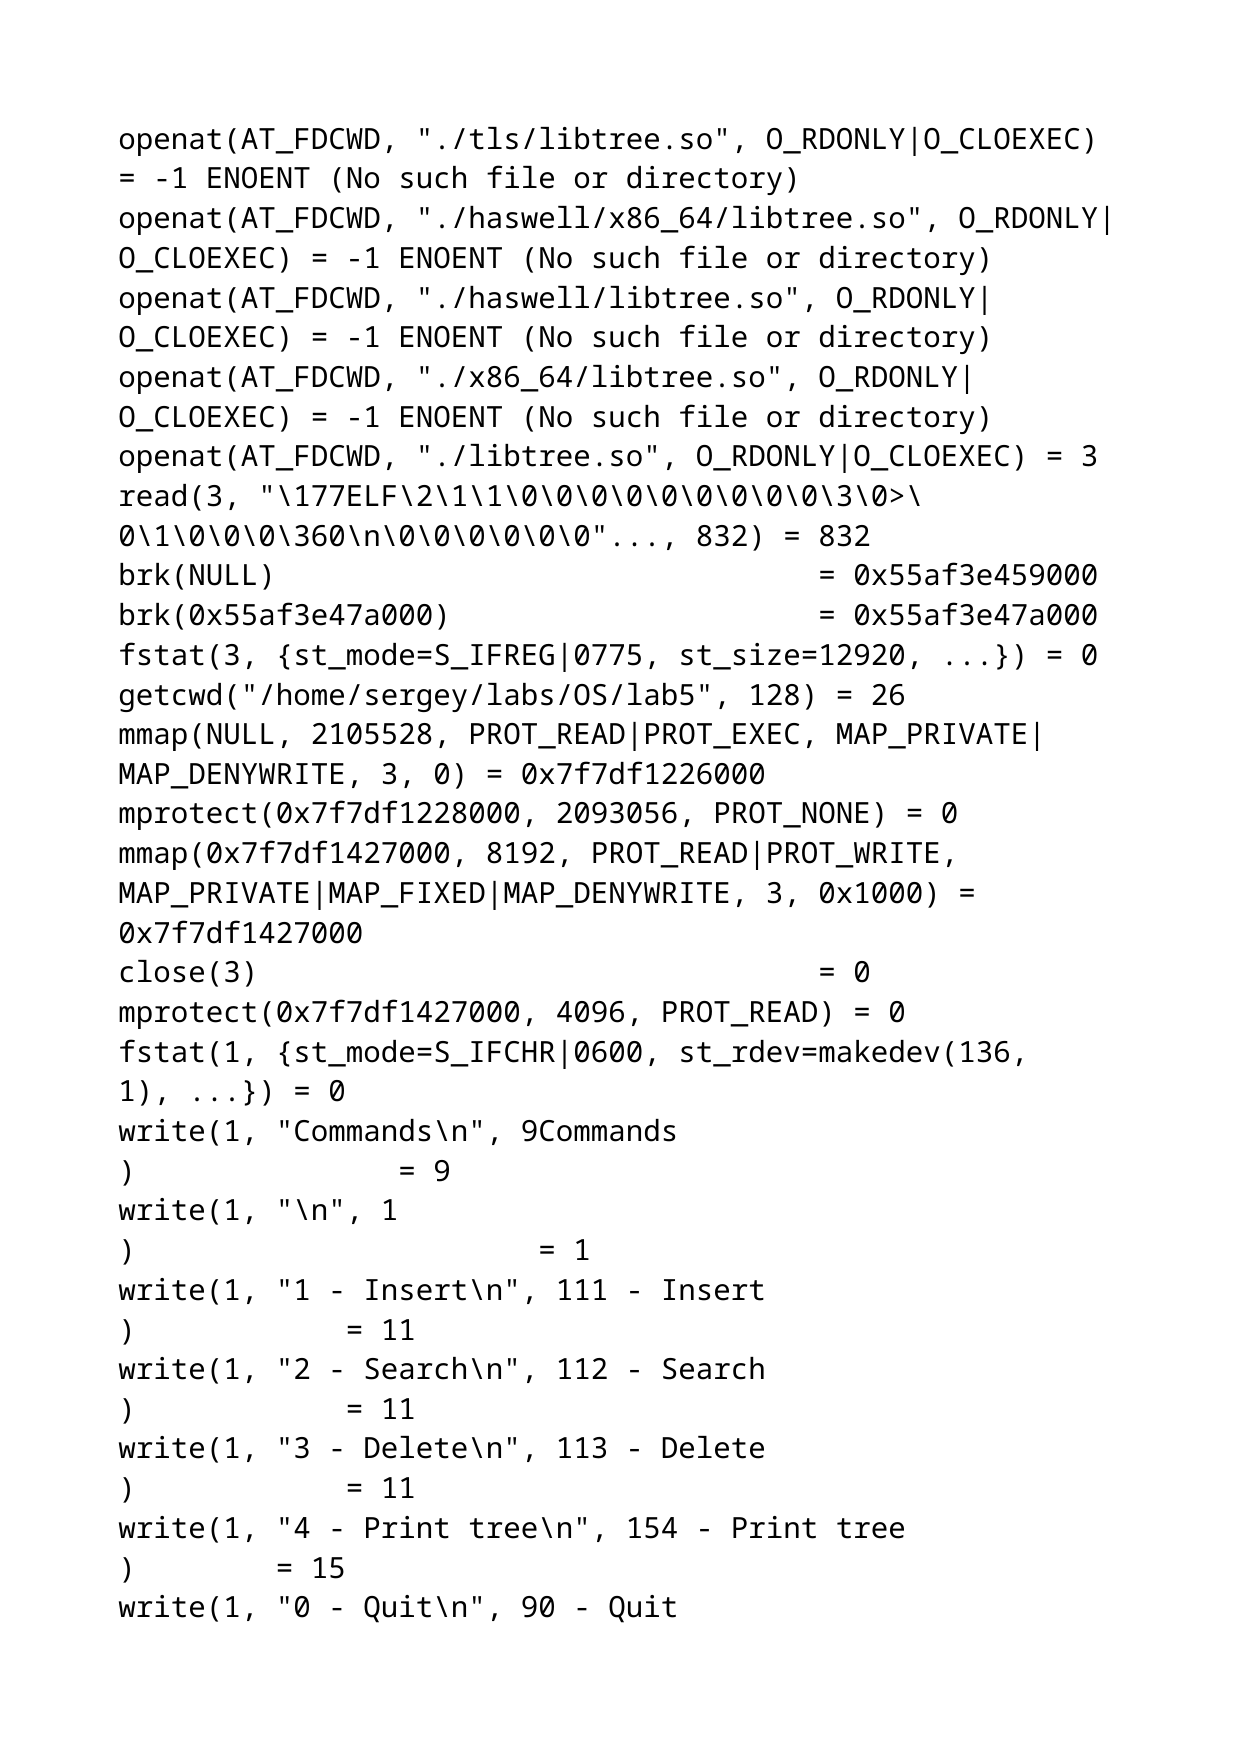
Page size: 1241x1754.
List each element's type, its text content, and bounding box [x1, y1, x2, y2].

text openat(AT_FDCWD, "./tls/libtree.so", O_RDONLY|O_CLOEXEC) = -1 ENOENT (No such file or directory) openat(AT_FDCWD, "./haswell/x86_64/libtree.so", O_RDONLY|O_CLOEXEC) = -1 ENOENT (No such file or directory) openat(AT_FDCWD, "./haswell/libtree.so", O_RDONLY|O_CLOEXEC) = -1 ENOENT (No such file or directory) openat(AT_FDCWD, "./x86_64/libtree.so", O_RDONLY|O_CLOEXEC) = -1 ENOENT (No such file or directory) openat(AT_FDCWD, "./libtree.so", O_RDONLY|O_CLOEXEC) = 3 read(3, "\177ELF\2\1\1\0\0\0\0\0\0\0\0\0\3\0>\0\1\0\0\0\360\n\0\0\0\0\0\0"..., 832) = 832 brk(NULL) = 0x55af3e459000 brk(0x55af3e47a000) = 0x55af3e47a000 fstat(3, {st_mode=S_IFREG|0775, st_size=12920, ...}) = 0 getcwd("/home/sergey/labs/OS/lab5", 128) = 26 mmap(NULL, 2105528, PROT_READ|PROT_EXEC, MAP_PRIVATE|MAP_DENYWRITE, 3, 0) = 0x7f7df1226000 mprotect(0x7f7df1228000, 2093056, PROT_NONE) = 0 mmap(0x7f7df1427000, 8192, PROT_READ|PROT_WRITE, MAP_PRIVATE|MAP_FIXED|MAP_DENYWRITE, 3, 0x1000) = 0x7f7df1427000 close(3) = 0 mprotect(0x7f7df1427000, 4096, PROT_READ) = 0 fstat(1, {st_mode=S_IFCHR|0600, st_rdev=makedev(136, 1), ...}) = 0 write(1, "Commands\n", 9Commands ) = 9 write(1, "\n", 1 ) = 1 write(1, "1 - Insert\n", 111 - Insert ) = 11 write(1, "2 - Search\n", 112 - Search ) = 11 write(1, "3 - Delete\n", 113 - Delete ) = 11 write(1, "4 - Print tree\n", 154 - Print tree ) = 15 write(1, "0 - Quit\n", 90 - Quit [118, 118, 1122, 1626]
